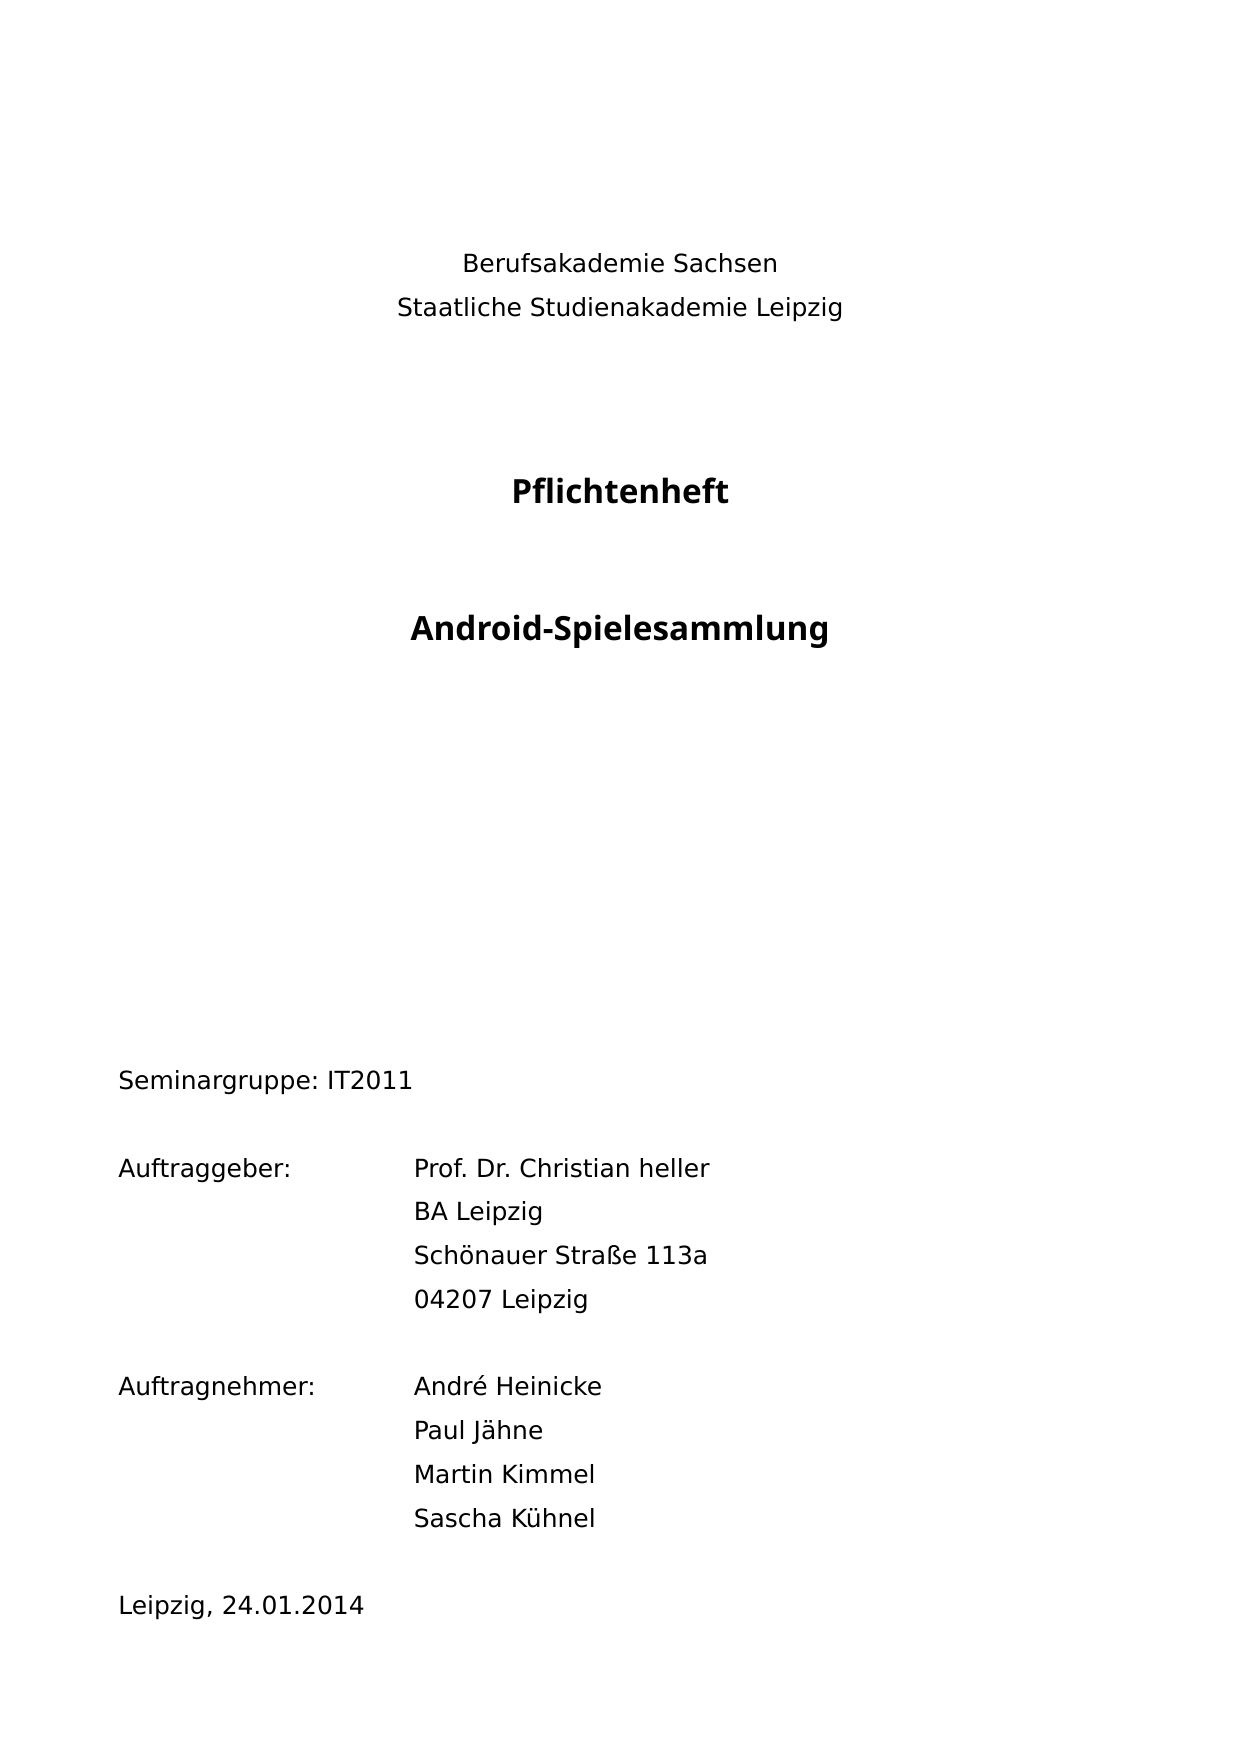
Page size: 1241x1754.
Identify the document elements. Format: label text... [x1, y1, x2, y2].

text BA Leipzig [118, 1197, 1122, 1227]
text Sascha Kühnel [118, 1504, 1122, 1533]
text Leipzig, 24.01.2014 [118, 1591, 1122, 1620]
text Android-Spielesammlung [118, 604, 1122, 650]
text Staatliche Studienakademie Leipzig [118, 293, 1122, 322]
text Schönauer Straße 113a [118, 1241, 1122, 1270]
text Martin Kimmel [118, 1460, 1122, 1489]
text Auftraggeber: Prof. Dr. Christian heller [118, 1154, 1122, 1183]
text Pflichtenheft [118, 468, 1122, 513]
text Auftragnehmer: André Heinicke [118, 1372, 1122, 1402]
text Berufsakademie Sachsen [118, 249, 1122, 278]
text Paul Jähne [118, 1416, 1122, 1445]
text 04207 Leipzig [118, 1285, 1122, 1314]
text Seminargruppe: IT2011 [118, 1066, 1122, 1095]
